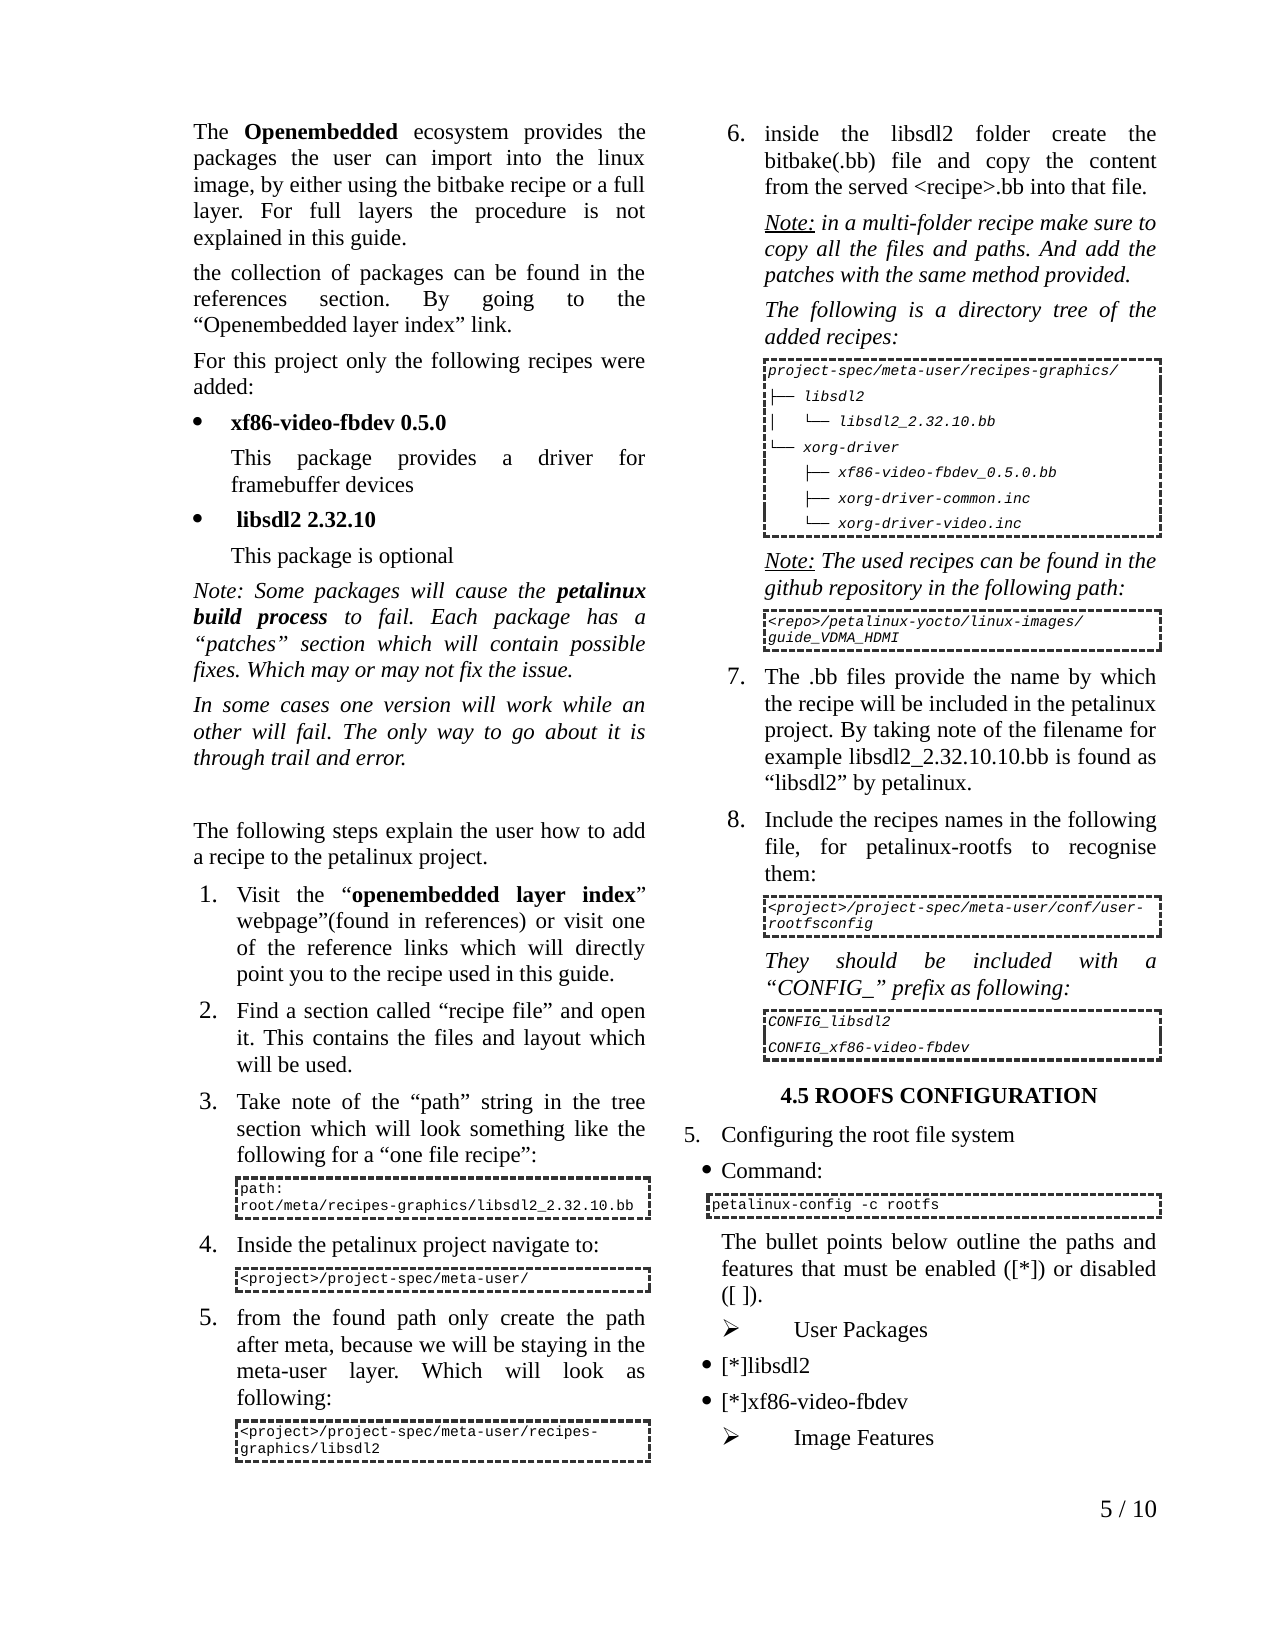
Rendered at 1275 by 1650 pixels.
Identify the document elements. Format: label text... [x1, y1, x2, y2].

list Inside the petalinux project navigate to: [199, 1229, 646, 1258]
list CONFIG_xf86-video-fbdev [763, 1035, 1162, 1062]
list [*]libsdl2 [702, 1352, 1157, 1379]
list path: root/meta/recipes-graphics/libsdl2_2.32.10.bb [235, 1176, 646, 1220]
subtitle 4.5 ROOFS CONFIGURATION [683, 1082, 1157, 1109]
list └── xorg-driver [763, 435, 1162, 457]
list │ └── libsdl2_2.32.10.bb [763, 409, 1162, 431]
list project-spec/meta-user/recipes-graphics/ [763, 358, 1162, 380]
list <project>/project-spec/meta-user/ [235, 1267, 646, 1293]
list Note: The used recipes can be found in the github repository in the following path: [727, 547, 1157, 600]
list ├── libsdl2 [763, 384, 1162, 406]
list <project>/project-spec/meta-user/recipes-graphics/libsdl2 [235, 1419, 646, 1463]
text The bullet points below outline the paths and features that must be enabled ([*]) or disabled ([ ]). [721, 1228, 1157, 1307]
list This package is optional [193, 542, 646, 568]
list Command: [702, 1157, 1157, 1183]
list Take note of the “path” string in the tree section which will look something like the following for a “one file recipe”: [199, 1086, 646, 1167]
list Configuring the root file system [683, 1121, 1157, 1148]
list petalinux-config -c rootfs [706, 1192, 1162, 1219]
list Include the recipes names in the following file, for petalinux-rootfs to recognise them: [727, 804, 1157, 886]
list <project>/project-spec/meta-user/conf/user-rootfsconfig [763, 895, 1162, 938]
list Find a section called “recipe file” and open it. This contains the files and layout which will be used. [199, 996, 646, 1077]
list In some cases one version will work while an other will fail. The only way to go about it is through trail and error. [193, 691, 646, 770]
list └── xorg-driver-video.inc [763, 511, 1162, 538]
text For this project only the following recipes were added: [193, 347, 646, 399]
list <repo>/petalinux-yocto/linux-images/guide_VDMA_HDMI [763, 609, 1162, 652]
list Note: in a multi-folder recipe make sure to copy all the files and paths. And add the patches with the same method provided. [727, 208, 1157, 288]
list Image Features [721, 1423, 1157, 1450]
list They should be included with a “CONFIG_” prefix as following: [727, 947, 1157, 1000]
list ├── xf86-video-fbdev_0.5.0.bb [763, 460, 1162, 482]
list inside the libsdl2 folder create the bitbake(.bb) file and copy the content from the served <recipe>.bb into that file. [727, 118, 1157, 199]
list The .bb files provide the name by which the recipe will be included in the petalinux project. By taking note of the filename for example libsdl2_2.32.10.10.bb is found as “libsdl2” by petalinux. [727, 661, 1157, 796]
list User Packages [721, 1316, 1157, 1343]
text the collection of packages can be found in the references section. By going to the “Openembedded layer index” link. [193, 259, 646, 338]
list The following is a directory tree of the added recipes: [727, 297, 1157, 349]
text The Openembedded ecosystem provides the packages the user can import into the linux image, by either using the bitbake recipe or a full layer. For full layers the procedure is not explained in this guide. [193, 118, 646, 250]
list ├── xorg-driver-common.inc [763, 486, 1162, 508]
list libsdl2 2.32.10 [193, 506, 646, 533]
list This package provides a driver for framebuffer devices [193, 444, 646, 497]
list [*]xf86-video-fbdev [702, 1388, 1157, 1414]
list Note: Some packages will cause the petalinux build process to fail. Each package has a “patches” section which will contain possible fixes. Which may or may not fix the issue. [193, 577, 646, 682]
list xf86-video-fbdev 0.5.0 [193, 408, 646, 435]
list The following steps explain the user how to add a recipe to the petalinux project. [193, 817, 646, 870]
list Visit the “openembedded layer index” webpage”(found in references) or visit one of the reference links which will directly point you to the recipe used in this guide. [199, 879, 646, 987]
list from the found path only create the path after meta, because we will be staying in the meta-user layer. Which will look as following: [199, 1302, 646, 1410]
list CONFIG_libsdl2 [763, 1009, 1162, 1031]
